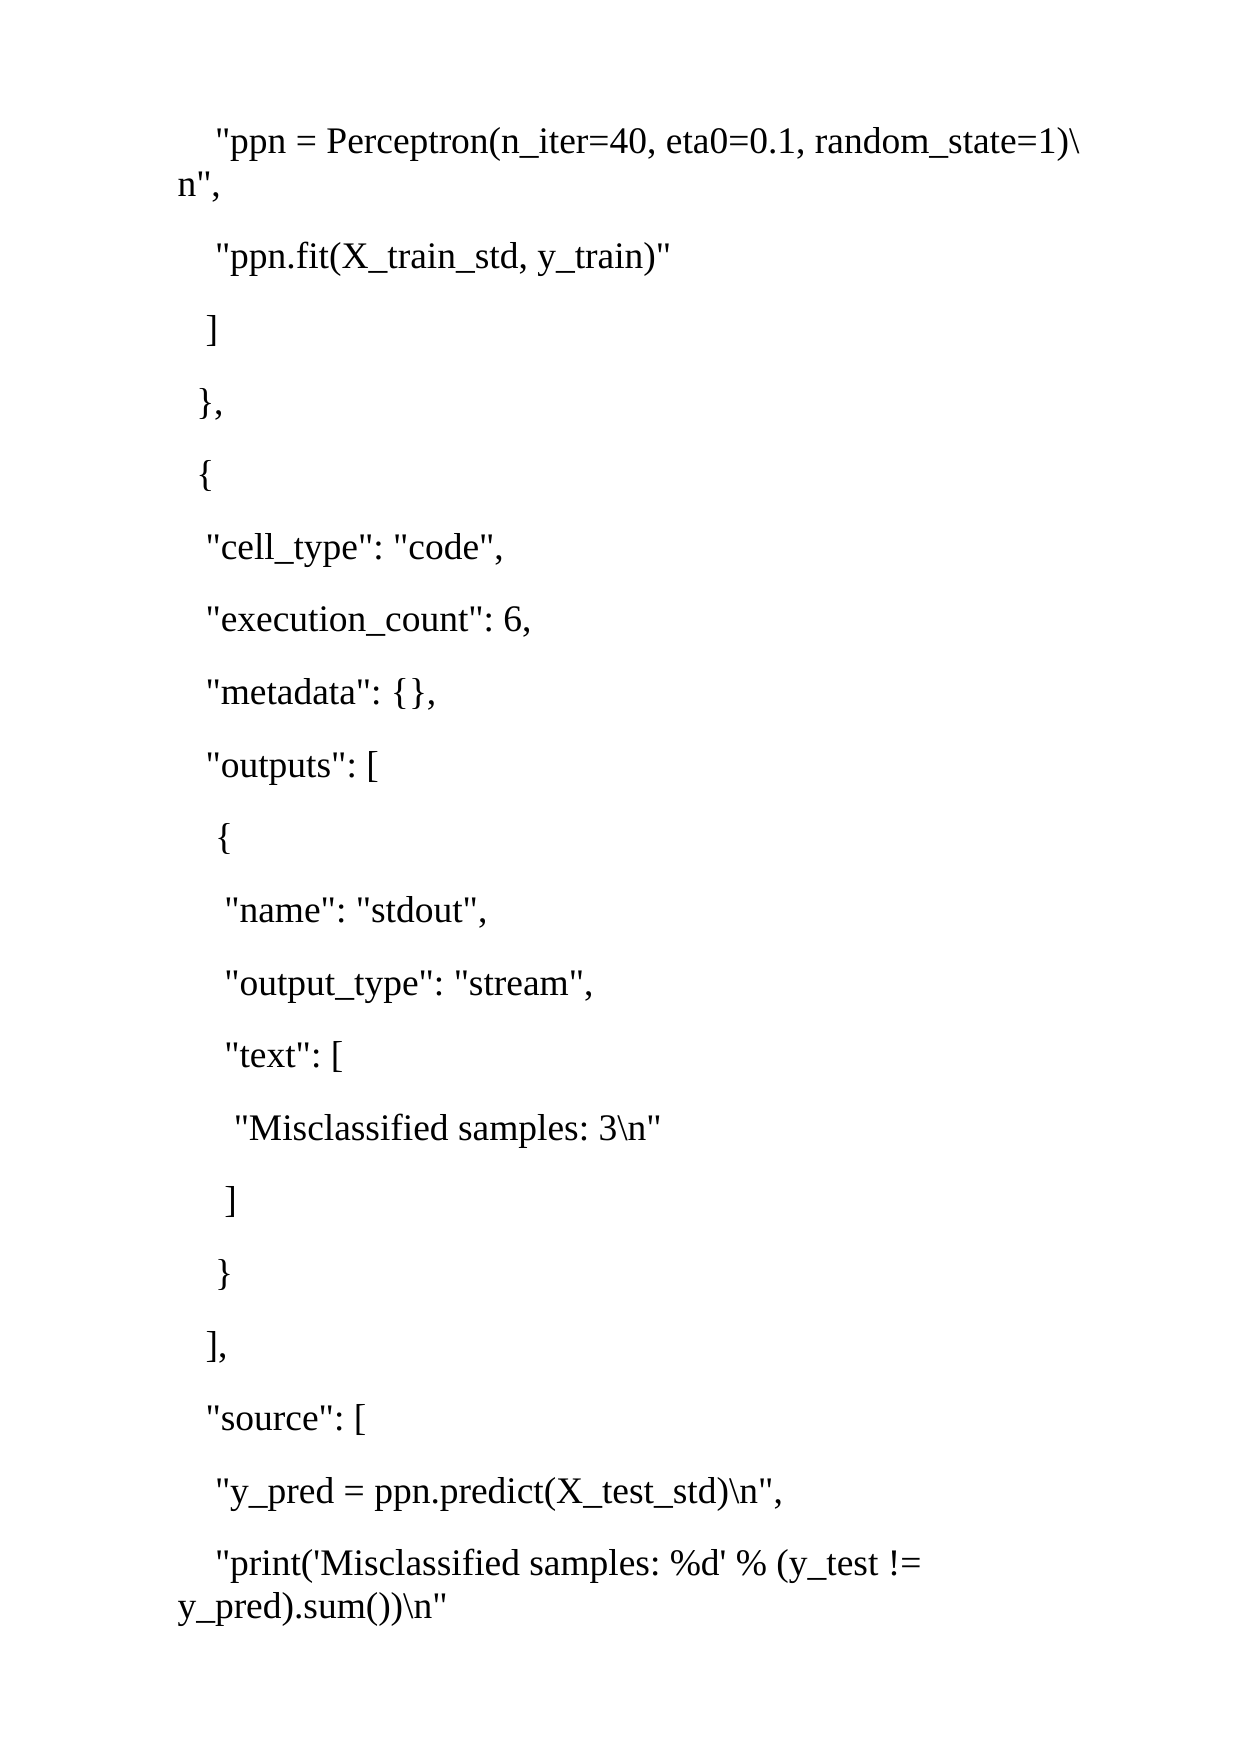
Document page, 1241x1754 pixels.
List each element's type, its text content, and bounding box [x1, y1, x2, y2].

list { [177, 815, 1122, 858]
list "metadata": {}, [177, 669, 1122, 713]
list "print('Misclassified samples: %d' % (y_test != y_pred).sum())\n" [177, 1541, 1122, 1627]
list ], [177, 1323, 1122, 1366]
list "y_pred = ppn.predict(X_test_std)\n", [177, 1468, 1122, 1511]
list "ppn = Perceptron(n_iter=40, eta0=0.1, random_state=1)\n", [177, 118, 1122, 204]
list "source": [ [177, 1396, 1122, 1439]
list } [177, 1250, 1122, 1293]
list ] [177, 306, 1122, 349]
list "Misclassified samples: 3\n" [177, 1105, 1122, 1148]
list "text": [ [177, 1032, 1122, 1076]
list { [177, 452, 1122, 495]
list "output_type": "stream", [177, 960, 1122, 1003]
list "ppn.fit(X_train_std, y_train)" [177, 234, 1122, 277]
list "cell_type": "code", [177, 524, 1122, 567]
list "outputs": [ [177, 742, 1122, 785]
list ] [177, 1178, 1122, 1221]
list "execution_count": 6, [177, 597, 1122, 640]
list }, [177, 379, 1122, 422]
list "name": "stdout", [177, 887, 1122, 930]
